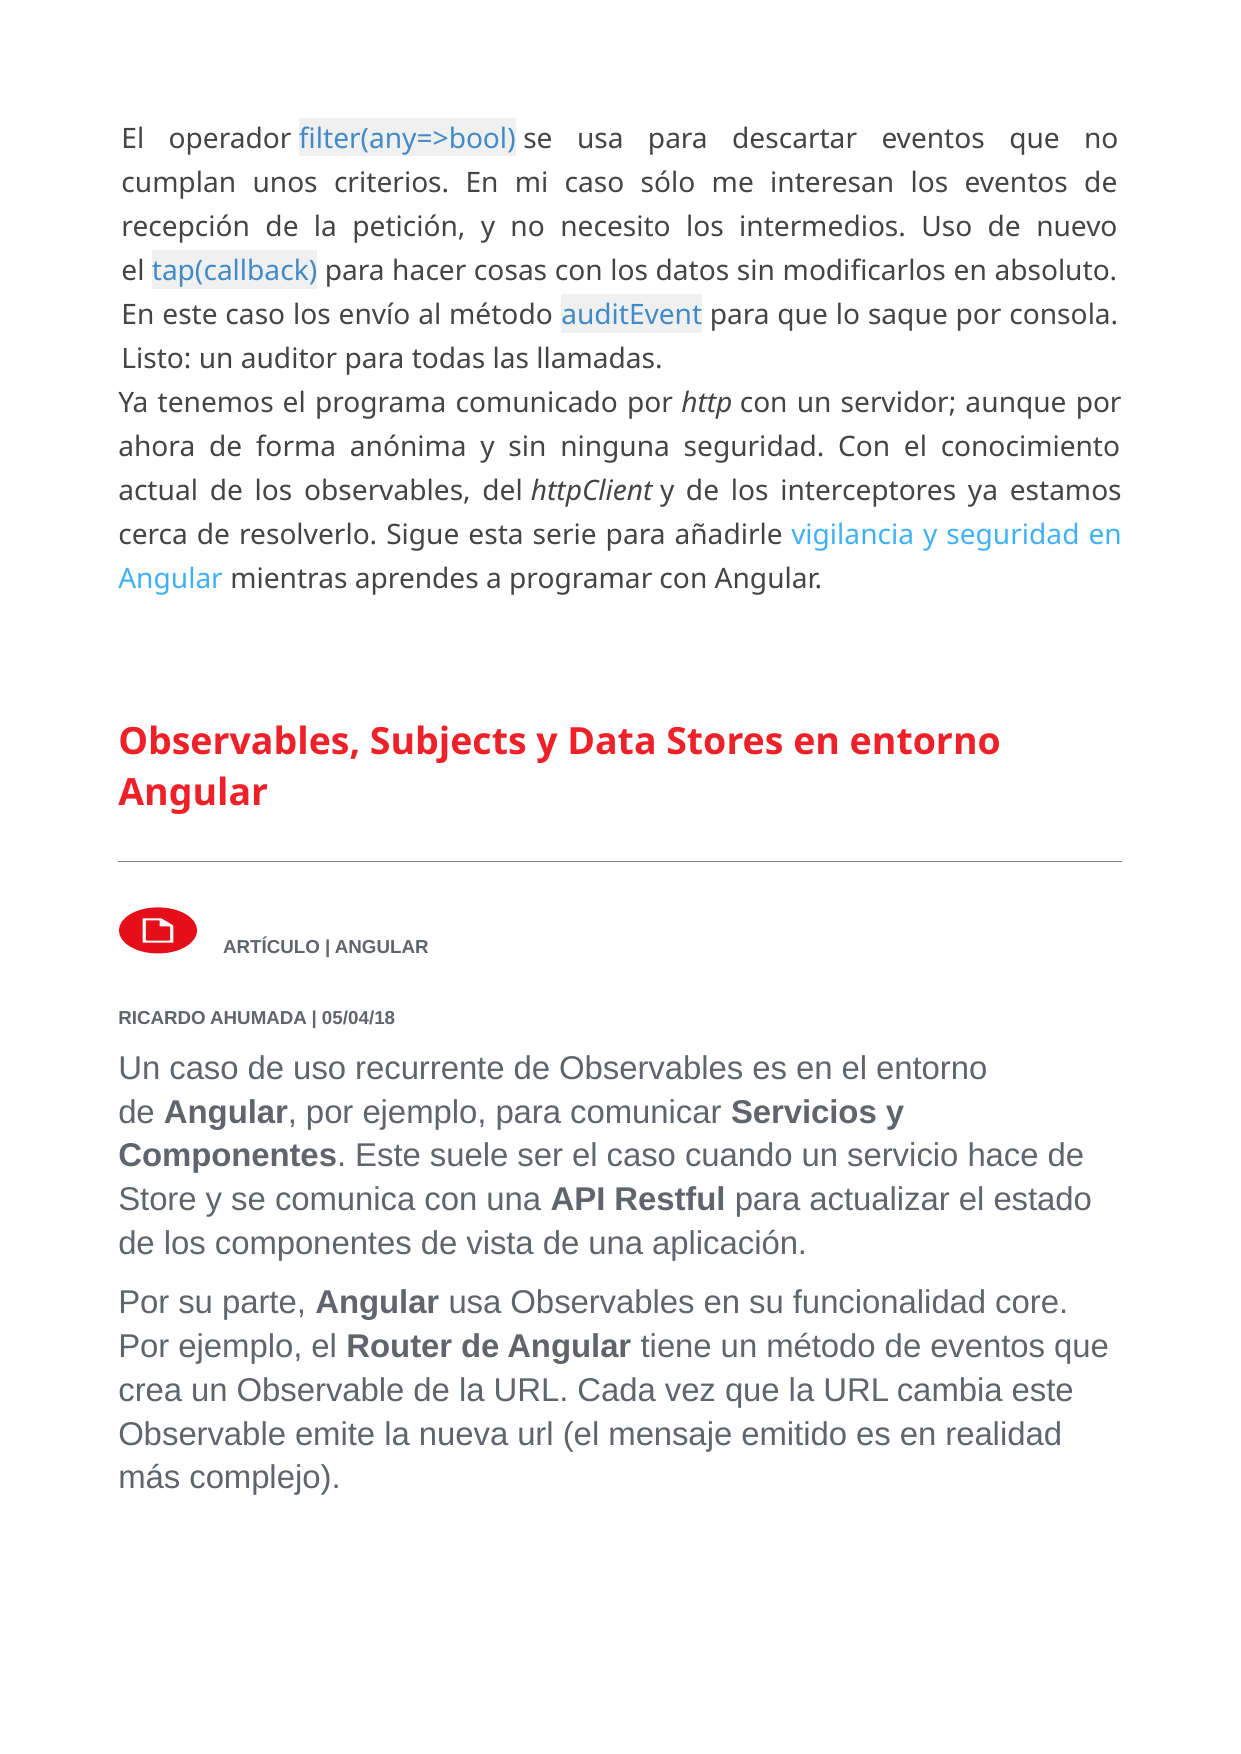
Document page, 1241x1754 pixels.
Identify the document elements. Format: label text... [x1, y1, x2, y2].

text Por su parte, Angular usa Observables en su funcionalidad core. Por ejemplo, el Router de Angular tiene un método de eventos que crea un Observable de la URL. Cada vez que la URL cambia este Observable emite la nueva url (el mensaje emitido es en realidad más complejo). [118, 1277, 1122, 1496]
text RICARDO AHUMADA | 05/04/18 [118, 959, 1122, 1028]
text Ya tenemos el programa comunicado por http con un servidor; aunque por ahora de forma anónima y sin ninguna seguridad. Con el conocimiento actual de los observables, del httpClient y de los interceptores ya estamos cerca de resolverlo. Sigue esta serie para añadirle vigilancia y seguridad en Angular mientras aprendes a programar con Angular. [118, 382, 1122, 597]
text ARTÍCULO | ANGULAR [118, 891, 1122, 959]
text Un caso de uso recurrente de Observables es en el entorno de Angular, por ejemplo, para comunicar Servicios y Componentes. Este suele ser el caso cuando un servicio hace de Store y se comunica con una API Restful para actualizar el estado de los componentes de vista de una aplicación. [118, 1043, 1122, 1261]
table_header Observables, Subjects y Data Stores en entorno Angular [118, 714, 1122, 832]
text El operador filter(any=>bool) se usa para descartar eventos que no cumplan unos criterios. En mi caso sólo me interesan los eventos de recepción de la petición, y no necesito los intermedios. Uso de nuevo el tap(callback) para hacer cosas con los datos sin modificarlos en absoluto. En este caso los envío al método auditEvent para que lo saque por consola. Listo: un auditor para todas las llamadas. [121, 118, 1119, 377]
